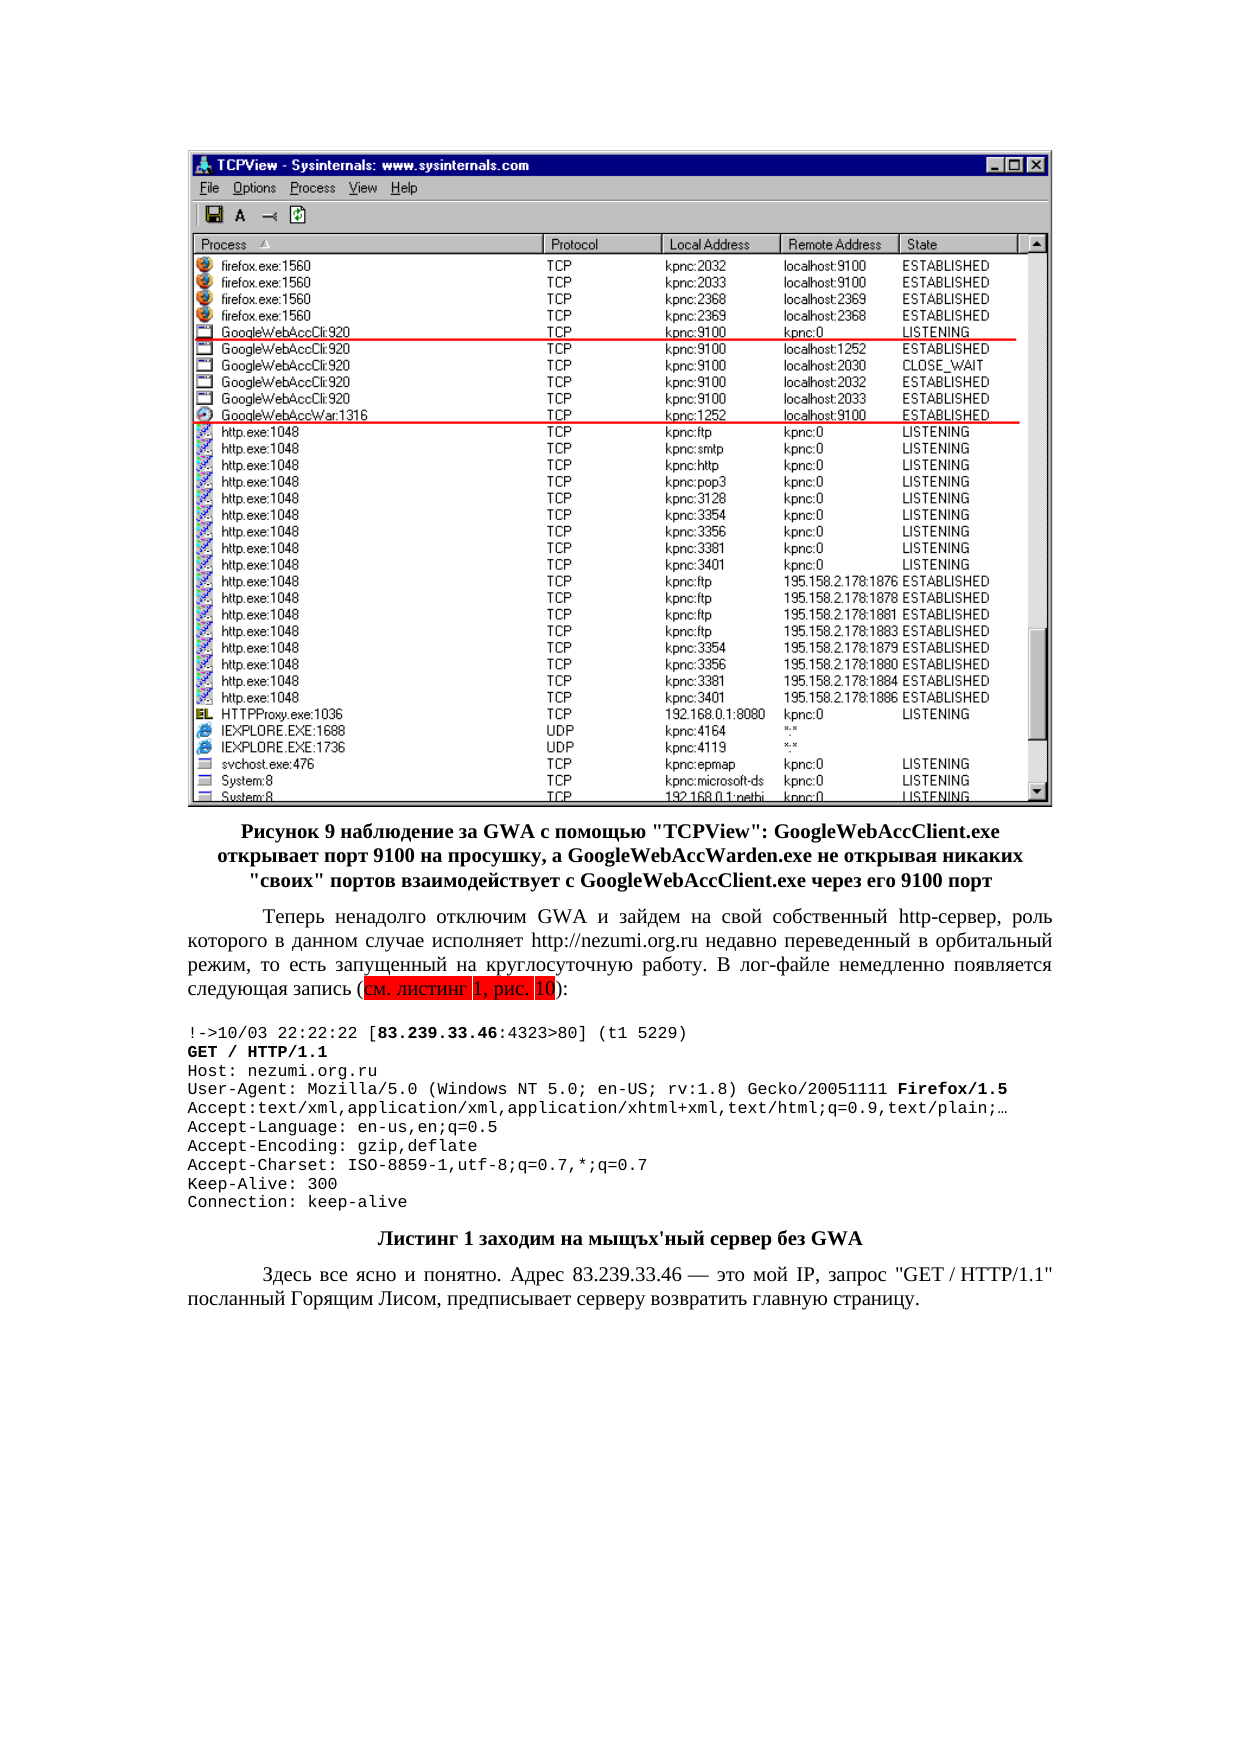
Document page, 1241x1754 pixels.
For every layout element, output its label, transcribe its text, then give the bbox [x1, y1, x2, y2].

text Здесь все ясно и понятно. Адрес 83.239.33.46 — это мой IP, запрос "GET / HTTP/1.1" посланный Горящим Лисом, предписывает серверу возвратить главную страницу. [187, 1262, 1053, 1310]
picture [188, 150, 1053, 807]
text Теперь ненадолго отключим GWA и зайдем на свой собственный http-сервер, роль которого в данном случае исполняет http://nezumi.org.ru недавно переведенный в орбитальный режим, то есть запущенный на круглосуточную работу. В лог-файле немедленно появляется следующая запись (см. листинг 1, рис. 10): [187, 904, 1053, 1000]
text Host: nezumi.org.ru [187, 1062, 1053, 1081]
text GET / HTTP/1.1 [187, 1043, 1053, 1062]
text Keep-Alive: 300 [187, 1175, 1053, 1194]
text Accept-Charset: ISO-8859-1,utf-8;q=0.7,*;q=0.7 [187, 1156, 1053, 1175]
text Accept-Encoding: gzip,deflate [187, 1137, 1053, 1156]
text Connection: keep-alive [187, 1194, 1053, 1213]
text Accept:text/xml,application/xml,application/xhtml+xml,text/html;q=0.9,text/plain;… [187, 1100, 1053, 1119]
text User-Agent: Mozilla/5.0 (Windows NT 5.0; en-US; rv:1.8) Gecko/20051111 Firefox/1.5 [187, 1081, 1053, 1100]
text Рисунок 9 наблюдение за GWA с помощью "TCPView": GoogleWebAccClient.exe открывает порт 9100 на просушку, а GoogleWebAccWarden.exe не открывая никаких "своих" портов взаимодействует с GoogleWebAccClient.exe через его 9100 порт [187, 819, 1053, 892]
text Листинг 1 заходим на мыщъх'ный сервер без GWA [187, 1225, 1053, 1249]
text !->10/03 22:22:22 [83.239.33.46:4323>80] (t1 5229) [187, 1024, 1053, 1043]
text Accept-Language: en-us,en;q=0.5 [187, 1119, 1053, 1137]
